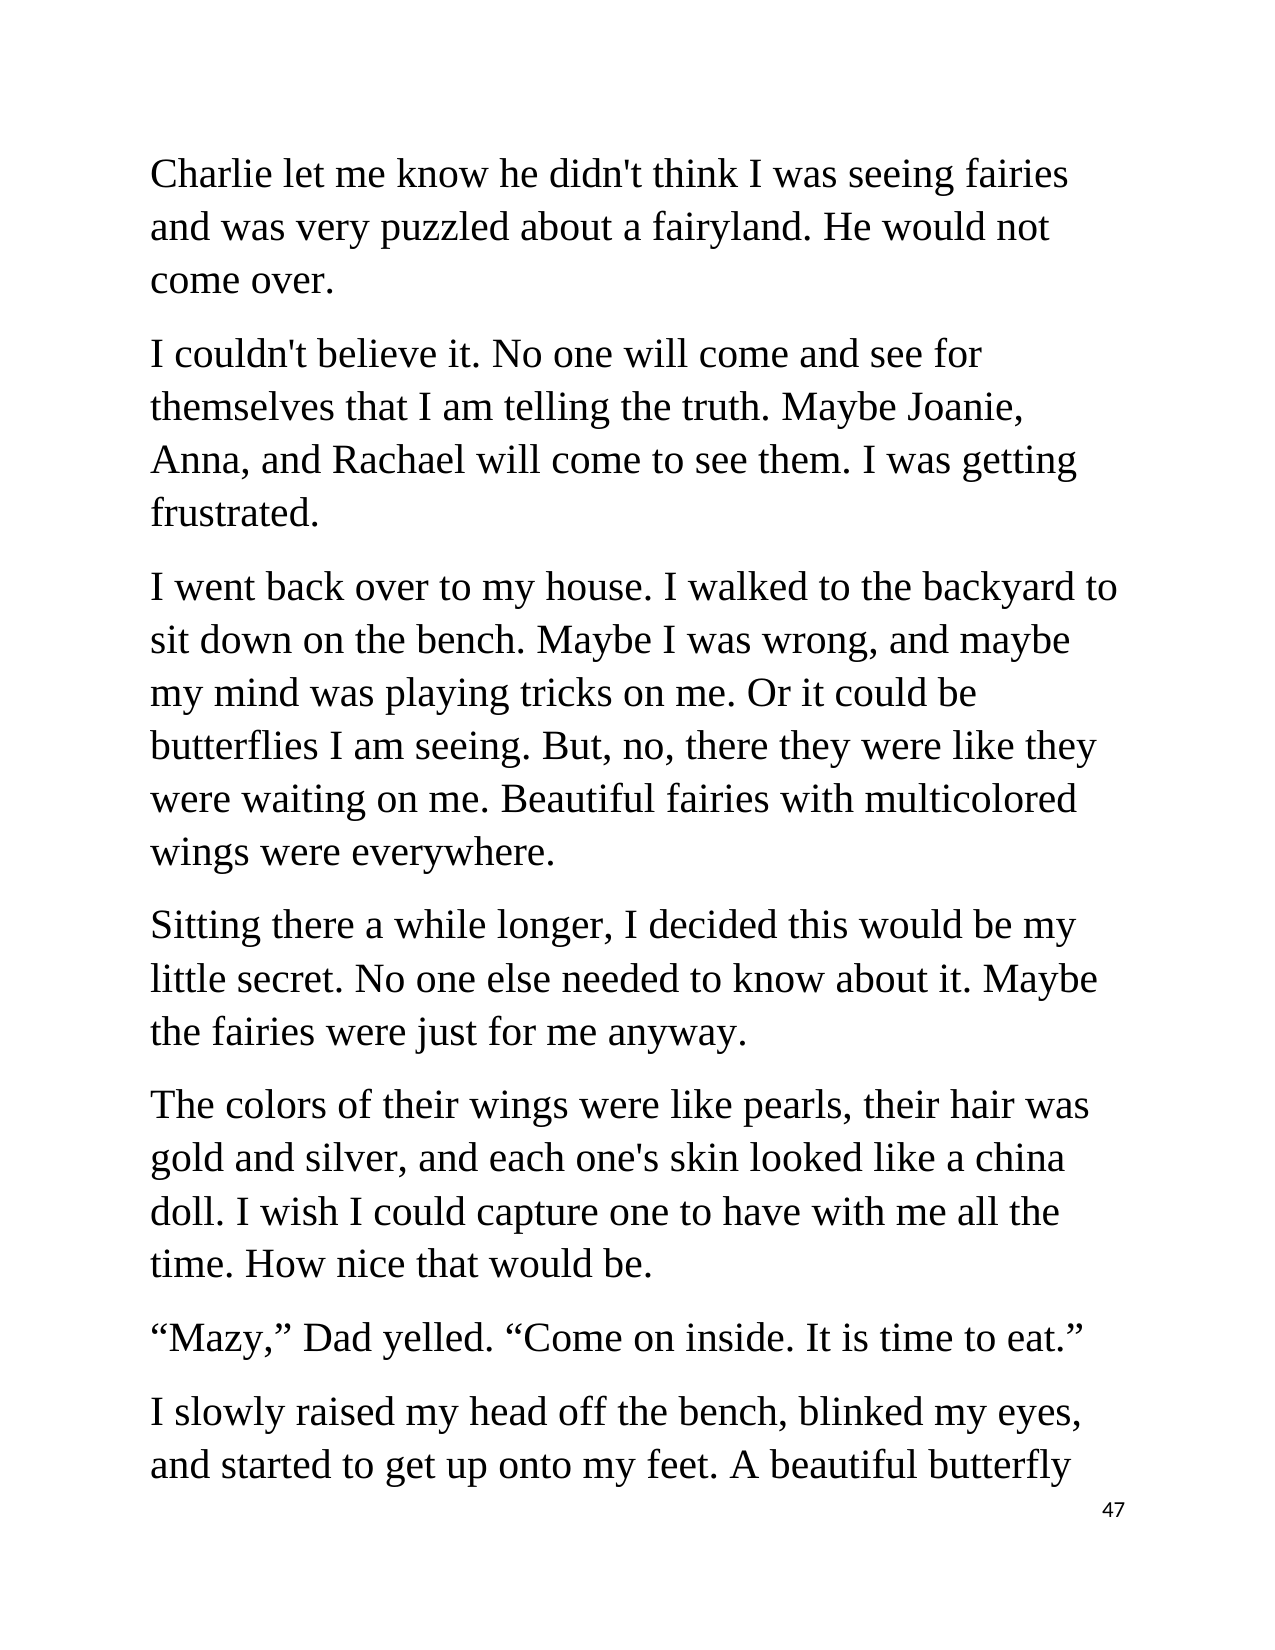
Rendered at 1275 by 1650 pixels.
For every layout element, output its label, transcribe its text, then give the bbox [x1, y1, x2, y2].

text I couldn't believe it. No one will come and see for themselves that I am telling the truth. Maybe Joanie, Anna, and Rachael will come to see them. I was getting frustrated. [150, 330, 1125, 535]
text I went back over to my house. I walked to the backyard to sit down on the bench. Maybe I was wrong, and maybe my mind was playing tricks on me. Or it could be butterflies I am seeing. But, no, there they were like they were waiting on me. Beautiful fairies with multicolored wings were everywhere. [150, 563, 1125, 874]
text Charlie let me know he didn't think I was seeing fairies and was very puzzled about a fairyland. He would not come over. [150, 150, 1125, 302]
text The colors of their wings were like pearls, their hair was gold and silver, and each one's skin looked like a china doll. I wish I could capture one to have with me all the time. How nice that would be. [150, 1082, 1125, 1287]
text Sitting there a while longer, I decided this would be my little secret. No one else needed to know about it. Maybe the fairies were just for me anyway. [150, 902, 1125, 1054]
text “Mazy,” Dad yelled. “Come on inside. It is time to eat.” [150, 1314, 1125, 1361]
text I slowly raised my head off the bench, blinked my eyes, and started to get up onto my feet. A beautiful butterfly [150, 1388, 1125, 1488]
